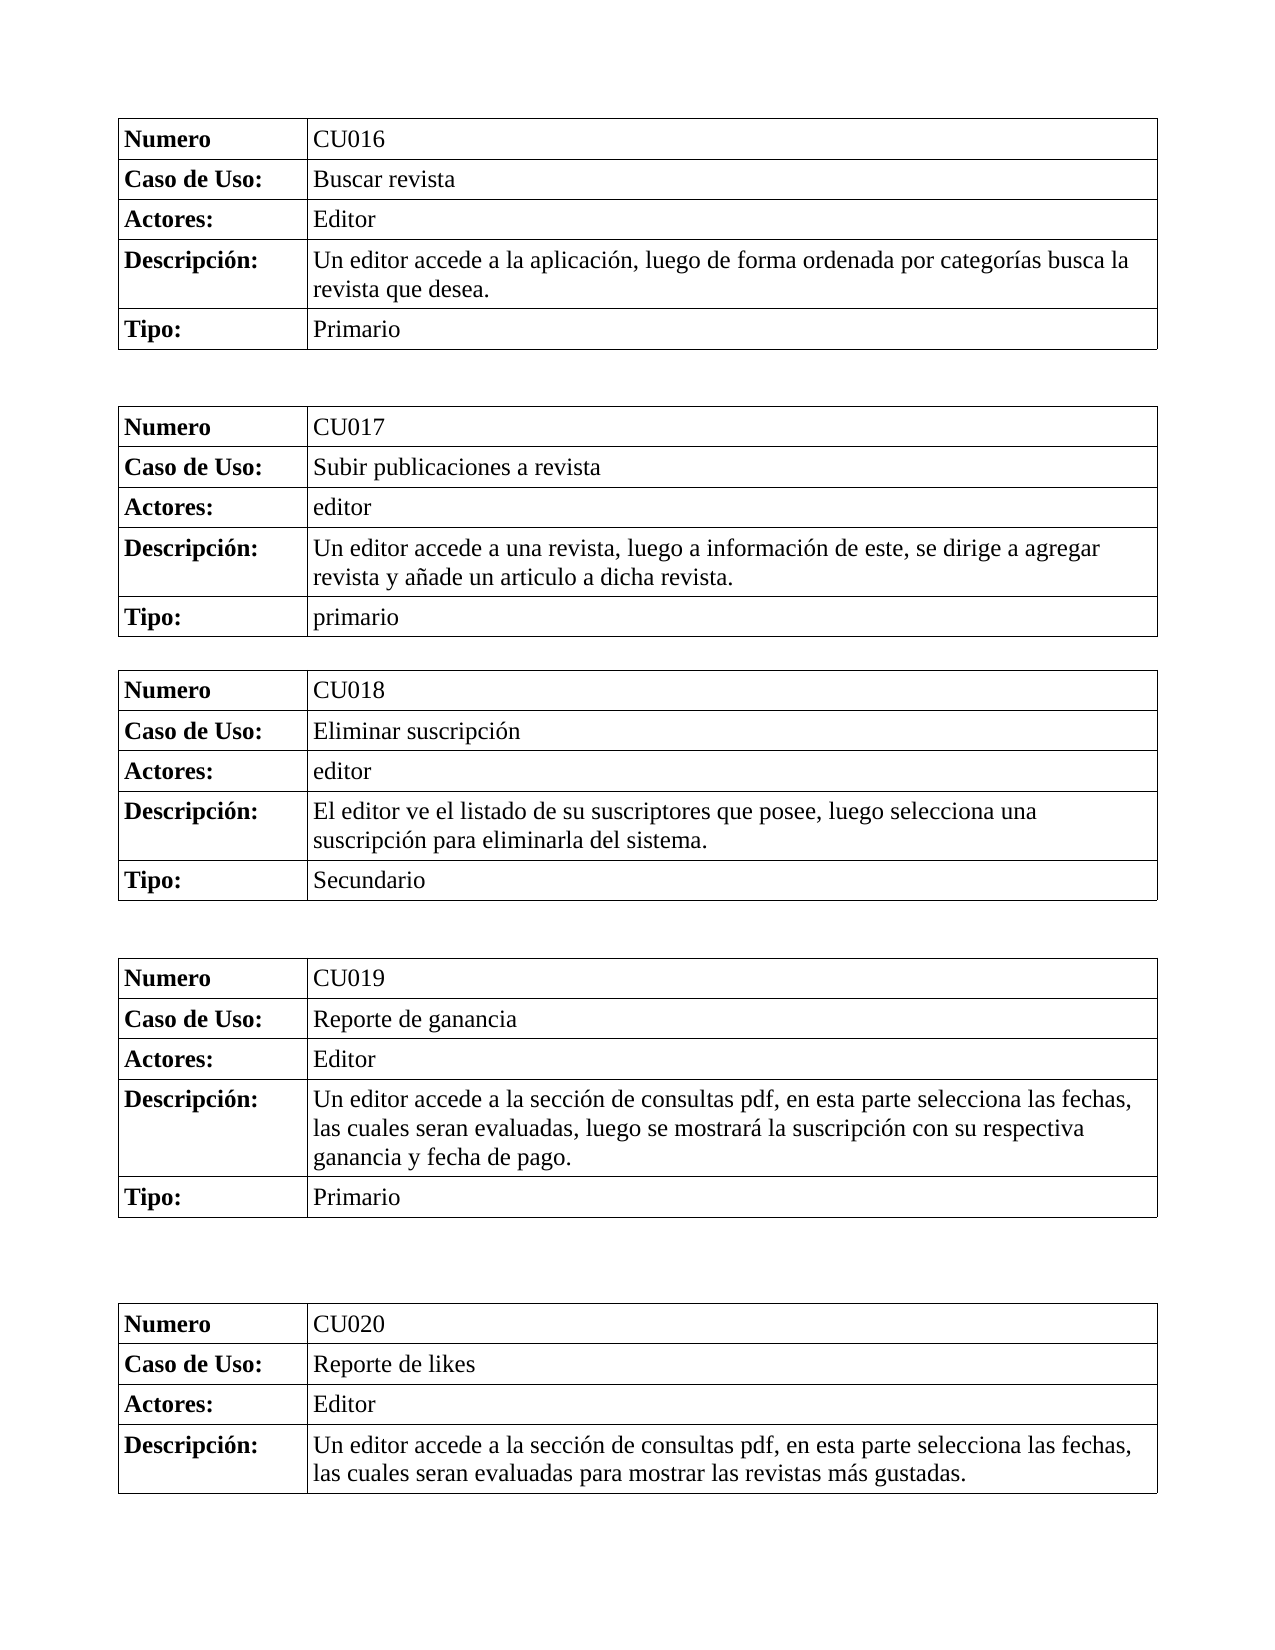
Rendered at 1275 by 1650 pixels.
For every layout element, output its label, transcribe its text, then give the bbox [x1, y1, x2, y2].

table_cell Reporte de ganancia [308, 999, 1157, 1038]
table_cell Caso de Uso: [119, 711, 307, 750]
table_header CU020 [308, 1304, 1157, 1343]
table_cell Un editor accede a una revista, luego a información de este, se dirige a agregar revista y añade un articulo a dicha revista. [308, 528, 1157, 596]
table_cell Descripción: [119, 240, 307, 308]
table_header Numero [119, 959, 307, 998]
table_cell Caso de Uso: [119, 999, 307, 1038]
table_cell Editor [308, 1385, 1157, 1424]
table_cell Descripción: [119, 1080, 307, 1176]
table_header Numero [119, 407, 307, 446]
table_cell Tipo: [119, 1177, 307, 1217]
table_header Numero [119, 119, 307, 158]
table_cell Reporte de likes [308, 1344, 1157, 1384]
table_cell Descripción: [119, 792, 307, 860]
table_header CU018 [308, 671, 1157, 710]
table_cell Subir publicaciones a revista [308, 447, 1157, 487]
table_cell Editor [308, 200, 1157, 239]
table_cell Actores: [119, 488, 307, 527]
table_cell Caso de Uso: [119, 1344, 307, 1384]
table_cell primario [308, 597, 1157, 636]
table_cell Caso de Uso: [119, 160, 307, 199]
table_cell editor [308, 488, 1157, 527]
table_cell Caso de Uso: [119, 447, 307, 487]
table_cell Descripción: [119, 528, 307, 596]
table_cell Secundario [308, 861, 1157, 900]
table_cell Actores: [119, 200, 307, 239]
table_cell editor [308, 751, 1157, 791]
table_cell Un editor accede a la sección de consultas pdf, en esta parte selecciona las fechas, las cuales seran evaluadas, luego se mostrará la suscripción con su respectiva ganancia y fecha de pago. [308, 1080, 1157, 1176]
table_header CU016 [308, 119, 1157, 158]
table_cell Tipo: [119, 597, 307, 636]
table_cell Descripción: [119, 1425, 307, 1493]
table_cell Un editor accede a la aplicación, luego de forma ordenada por categorías busca la revista que desea. [308, 240, 1157, 308]
table_cell Actores: [119, 1385, 307, 1424]
table_cell Actores: [119, 751, 307, 791]
table_cell Buscar revista [308, 160, 1157, 199]
table_cell Editor [308, 1039, 1157, 1078]
table_cell Un editor accede a la sección de consultas pdf, en esta parte selecciona las fechas, las cuales seran evaluadas para mostrar las revistas más gustadas. [308, 1425, 1157, 1493]
table_cell Primario [308, 309, 1157, 348]
table_cell Tipo: [119, 861, 307, 900]
table_cell Primario [308, 1177, 1157, 1217]
table_cell El editor ve el listado de su suscriptores que posee, luego selecciona una suscripción para eliminarla del sistema. [308, 792, 1157, 860]
table_header CU019 [308, 959, 1157, 998]
table_cell Actores: [119, 1039, 307, 1078]
table_header CU017 [308, 407, 1157, 446]
table_header Numero [119, 671, 307, 710]
table_cell Eliminar suscripción [308, 711, 1157, 750]
table_header Numero [119, 1304, 307, 1343]
table_cell Tipo: [119, 309, 307, 348]
